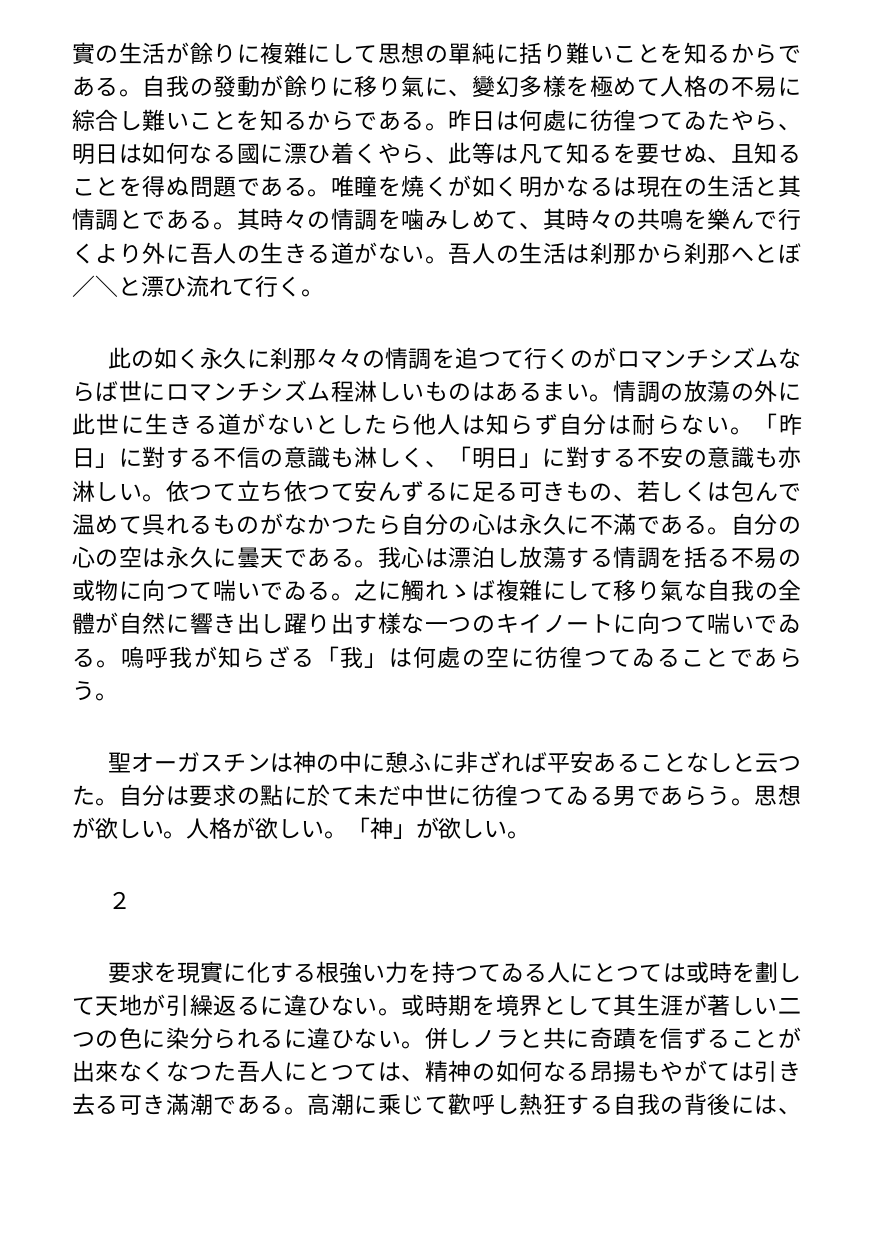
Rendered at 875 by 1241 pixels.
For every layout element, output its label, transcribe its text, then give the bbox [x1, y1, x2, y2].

text 此の如く永久に刹那々々の情調を追つて行くのがロマンチシズムならば世にロマンチシズム程淋しいものはあるまい。情調の放蕩の外に此世に生きる道がないとしたら他人は知らず自分は耐らない。「昨日」に對する不信の意識も淋しく、「明日」に對する不安の意識も亦淋しい。依つて立ち依つて安んずるに足る可きもの、若しくは包んで温めて呉れるものがなかつたら自分の心は永久に不滿である。自分の心の空は永久に曇天である。我心は漂泊し放蕩する情調を括る不易の或物に向つて喘いでゐる。之に觸れゝば複雜にして移り氣な自我の全體が自然に響き出し躍り出す樣な一つのキイノートに向つて喘いでゐる。嗚呼我が知らざる「我」は何處の空に彷徨つてゐることであらう。 [72, 340, 802, 706]
text 實の生活が餘りに複雜にして思想の單純に括り難いことを知るからである。自我の發動が餘りに移り氣に、變幻多樣を極めて人格の不易に綜合し難いことを知るからである。昨日は何處に彷徨つてゐたやら、明日は如何なる國に漂ひ着くやら、此等は凡て知るを要せぬ、且知ることを得ぬ問題である。唯瞳を燒くが如く明かなるは現在の生活と其情調とである。其時々の情調を噛みしめて、其時々の共鳴を樂んで行くより外に吾人の生きる道がない。吾人の生活は刹那から刹那へとぼ／＼と漂ひ流れて行く。 [72, 36, 802, 302]
text ２ [72, 883, 802, 916]
text 聖オーガスチンは神の中に憩ふに非ざれば平安あることなしと云つた。自分は要求の點に於て未だ中世に彷徨つてゐる男であらう。思想が欲しい。人格が欲しい。「神」が欲しい。 [72, 744, 802, 844]
text 要求を現實に化する根強い力を持つてゐる人にとつては或時を劃して天地が引繰返るに違ひない。或時期を境界として其生涯が著しい二つの色に染分られるに違ひない。併しノラと共に奇蹟を信ずることが出來なくなつた吾人にとつては、精神の如何なる昂揚もやがては引き去る可き滿潮である。高潮に乘じて歡呼し熱狂する自我の背後には、 [72, 954, 802, 1121]
